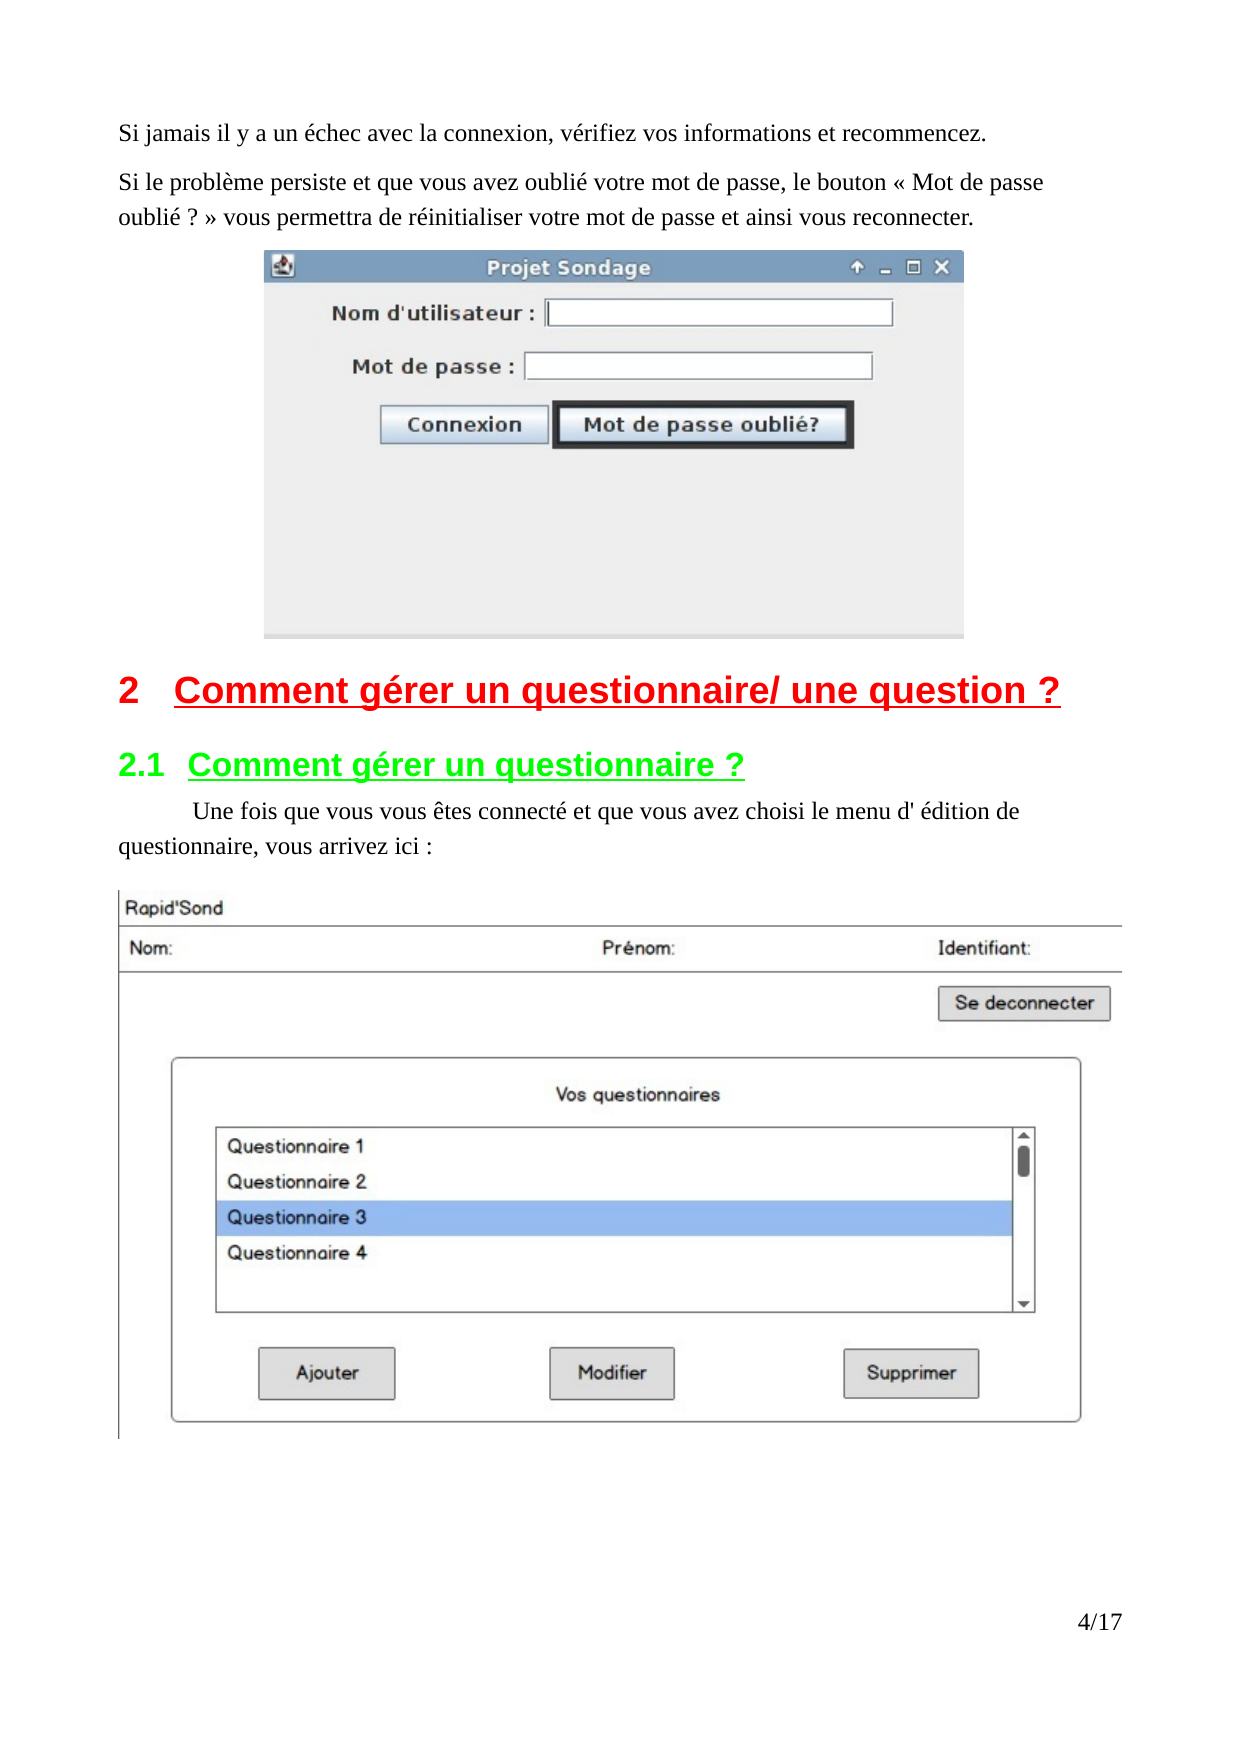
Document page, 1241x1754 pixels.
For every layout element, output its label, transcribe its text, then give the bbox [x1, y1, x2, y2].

picture [118, 890, 1123, 1439]
subtitle Comment gérer un questionnaire/ une question ? [118, 668, 1122, 712]
text Si le problème persiste et que vous avez oublié votre mot de passe, le bouton « Mot de passe oublié ? » vous permettra de réinitialiser votre mot de passe et ainsi vous reconnecter. [118, 167, 1122, 230]
picture [263, 250, 964, 639]
text Si jamais il y a un échec avec la connexion, vérifiez vos informations et recommencez. [118, 118, 1122, 147]
subtitle Comment gérer un questionnaire ? [118, 745, 1122, 784]
text Une fois que vous vous êtes connecté et que vous avez choisi le menu d' édition de questionnaire, vous arrivez ici : [118, 796, 1122, 859]
